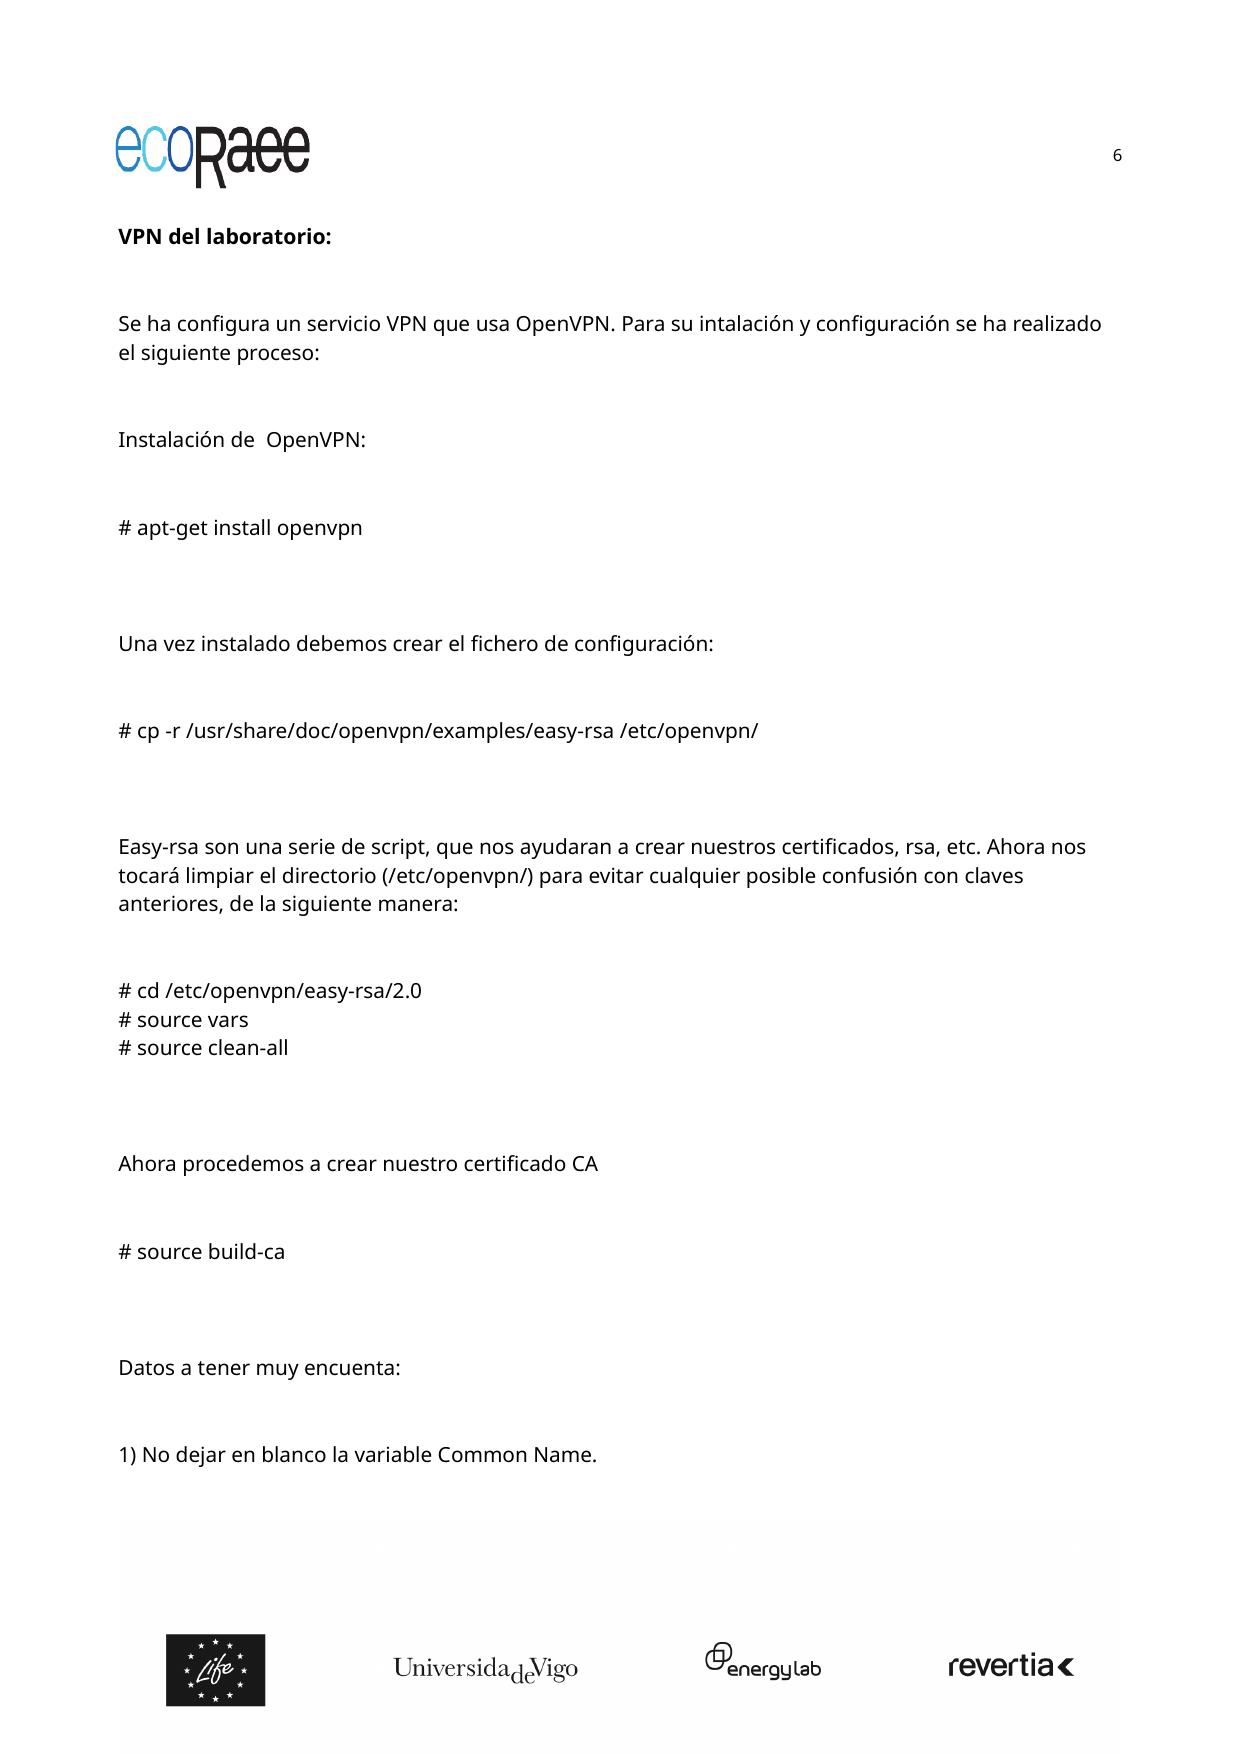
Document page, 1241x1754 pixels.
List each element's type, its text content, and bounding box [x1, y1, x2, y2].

picture [118, 1514, 1123, 1754]
text # apt-get install openvpn [118, 513, 1122, 541]
text # source vars [118, 1005, 1122, 1033]
text # cd /etc/openvpn/easy-rsa/2.0 [118, 977, 1122, 1005]
text Se ha configura un servicio VPN que usa OpenVPN. Para su intalación y configuración se ha realizado el siguiente proceso: [118, 309, 1122, 366]
text Ahora procedemos a crear nuestro certificado CA [118, 1149, 1122, 1178]
text VPN del laboratorio: [118, 221, 1122, 250]
text # source build-ca [118, 1237, 1122, 1265]
text Datos a tener muy encuenta: [118, 1353, 1122, 1381]
picture [114, 124, 311, 190]
text Una vez instalado debemos crear el fichero de configuración: [118, 629, 1122, 657]
text Instalación de OpenVPN: [118, 425, 1122, 454]
text # cp -r /usr/share/doc/openvpn/examples/easy-rsa /etc/openvpn/ [118, 716, 1122, 745]
text # source clean-all [118, 1033, 1122, 1062]
text 1) No dejar en blanco la variable Common Name. [118, 1440, 1122, 1469]
text Easy-rsa son una serie de script, que nos ayudaran a crear nuestros certificados, rsa, etc. Ahora nos tocará limpiar el directorio (/etc/openvpn/) para evitar cualquier posible confusión con claves anteriores, de la siguiente manera: [118, 832, 1122, 918]
